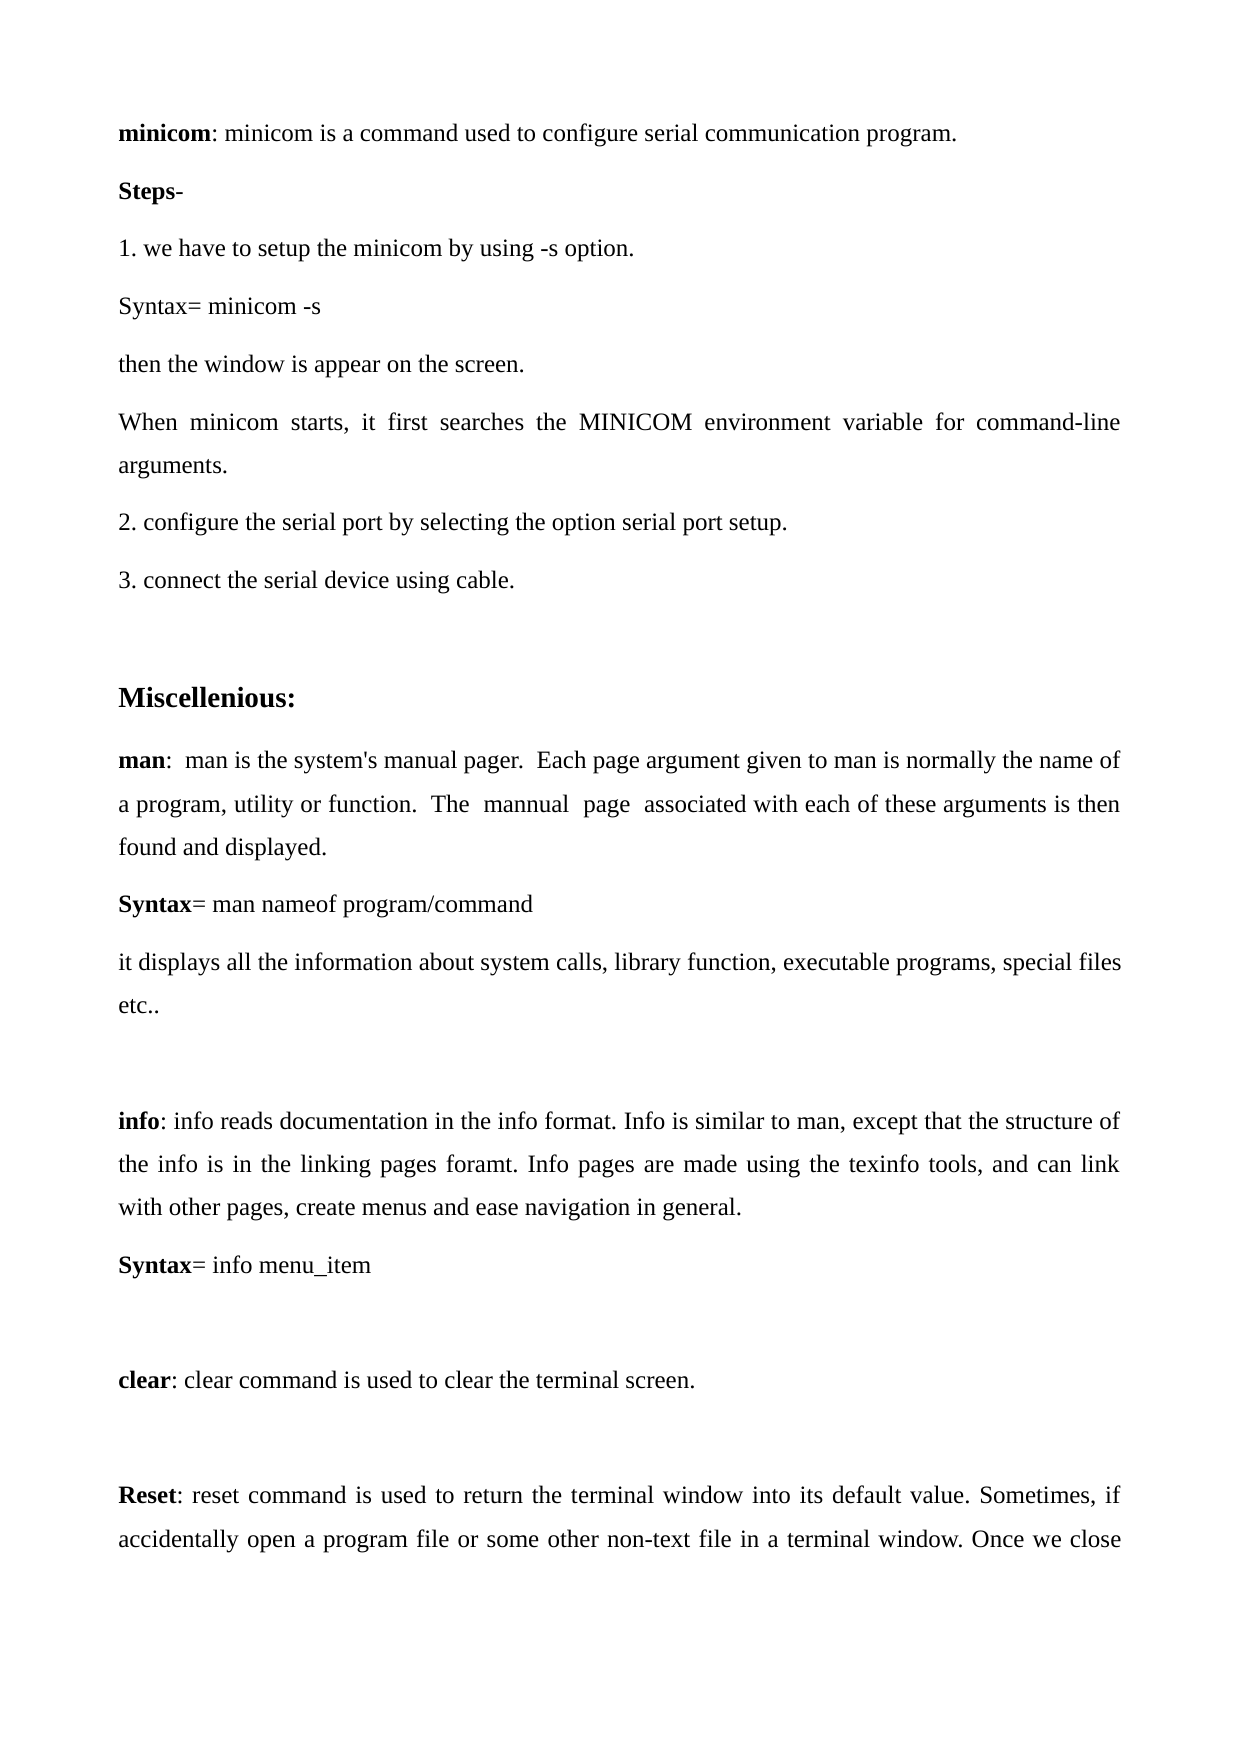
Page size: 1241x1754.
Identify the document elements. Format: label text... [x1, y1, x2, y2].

text then the window is appear on the screen. [118, 349, 1122, 378]
text Miscellenious: [118, 681, 1122, 714]
text 2. configure the serial port by selecting the option serial port setup. [118, 507, 1122, 536]
text Syntax= minicom -s [118, 291, 1122, 320]
text 3. connect the serial device using cable. [118, 565, 1122, 594]
text clear: clear command is used to clear the terminal screen. [118, 1365, 1122, 1394]
text minicom: minicom is a command used to configure serial communication program. [118, 118, 1122, 147]
text 1. we have to setup the minicom by using -s option. [118, 233, 1122, 262]
text Reset: reset command is used to return the terminal window into its default value. Sometimes, if accidentally open a program file or some other non-text file in a terminal window. Once we close [118, 1481, 1122, 1552]
text Steps- [118, 176, 1122, 204]
text When minicom starts, it first searches the MINICOM environment variable for command-line arguments. [118, 407, 1122, 478]
text info: info reads documentation in the info format. Info is similar to man, except that the structure of the info is in the linking pages foramt. Info pages are made using the texinfo tools, and can link with other pages, create menus and ease navigation in general. [118, 1106, 1122, 1221]
text man: man is the system's manual pager. Each page argument given to man is normally the name of a program, utility or function. The mannual page associated with each of these arguments is then found and displayed. [118, 746, 1122, 861]
text Syntax= info menu_item [118, 1250, 1122, 1278]
text Syntax= man nameof program/command [118, 889, 1122, 918]
text it displays all the information about system calls, library function, executable programs, special files etc.. [118, 947, 1122, 1019]
